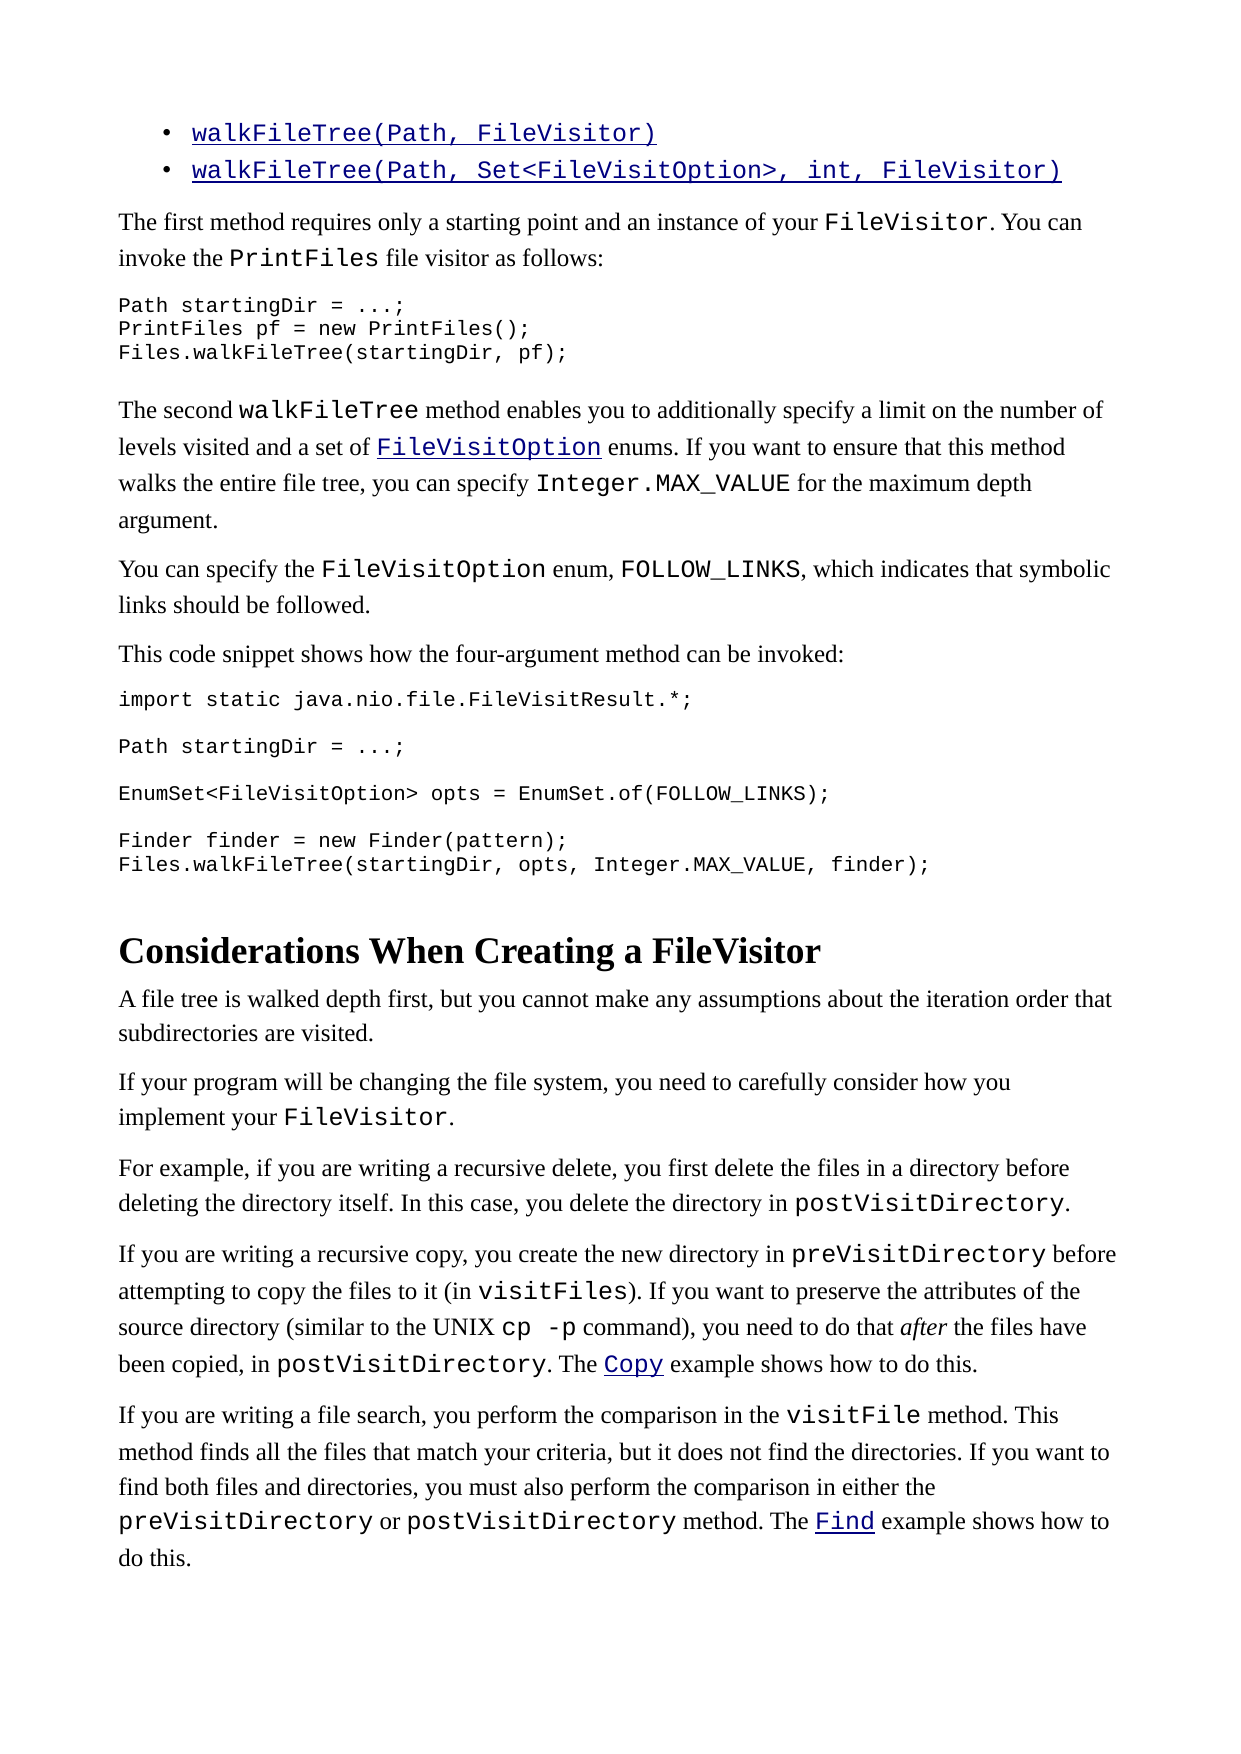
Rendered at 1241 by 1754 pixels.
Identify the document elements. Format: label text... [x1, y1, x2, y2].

text The first method requires only a starting point and an instance of your FileVisitor. You can invoke the PrintFiles file visitor as follows: [118, 207, 1122, 274]
text import static java.nio.file.FileVisitResult.*; [118, 689, 1122, 712]
subtitle Considerations When Creating a FileVisitor [118, 928, 1122, 971]
text If you are writing a file search, you perform the comparison in the visitFile method. This method finds all the files that match your criteria, but it does not find the directories. If you want to find both files and directories, you must also perform the comparison in either the preVisitDirectory or postVisitDirectory method. The Find example shows how to do this. [118, 1401, 1122, 1571]
text Files.walkFileTree(startingDir, pf); [118, 342, 1122, 366]
text This code snippet shows how the four-argument method can be invoked: [118, 639, 1122, 668]
text For example, if you are writing a recursive delete, you first delete the files in a directory before deleting the directory itself. In this case, you delete the directory in postVisitDirectory. [118, 1153, 1122, 1219]
text PrintFiles pf = new PrintFiles(); [118, 318, 1122, 342]
text Files.walkFileTree(startingDir, opts, Integer.MAX_VALUE, finder); [118, 854, 1122, 878]
text You can specify the FileVisitOption enum, FOLLOW_LINKS, which indicates that symbolic links should be followed. [118, 554, 1122, 619]
text If your program will be changing the file system, you need to carefully consider how you implement your FileVisitor. [118, 1067, 1122, 1133]
list walkFileTree(Path, Set<FileVisitOption>, int, FileVisitor) [162, 155, 1122, 186]
text Path startingDir = ...; [118, 295, 1122, 318]
list walkFileTree(Path, FileVisitor) [162, 118, 1122, 149]
text If you are writing a recursive copy, you create the new directory in preVisitDirectory before attempting to copy the files to it (in visitFiles). If you want to preserve the attributes of the source directory (similar to the UNIX cp -p command), you need to do that after the files have been copied, in postVisitDirectory. The Copy example shows how to do this. [118, 1239, 1122, 1380]
text The second walkFileTree method enables you to additionally specify a limit on the number of levels visited and a set of FileVisitOption enums. If you want to ensure that this method walks the entire file tree, you can specify Integer.MAX_VALUE for the maximum depth argument. [118, 395, 1122, 534]
text A file tree is walked depth first, but you cannot make any assumptions about the iteration order that subdirectories are visited. [118, 984, 1122, 1047]
text EnumSet<FileVisitOption> opts = EnumSet.of(FOLLOW_LINKS); [118, 783, 1122, 807]
text Path startingDir = ...; [118, 736, 1122, 759]
text Finder finder = new Finder(pattern); [118, 831, 1122, 854]
